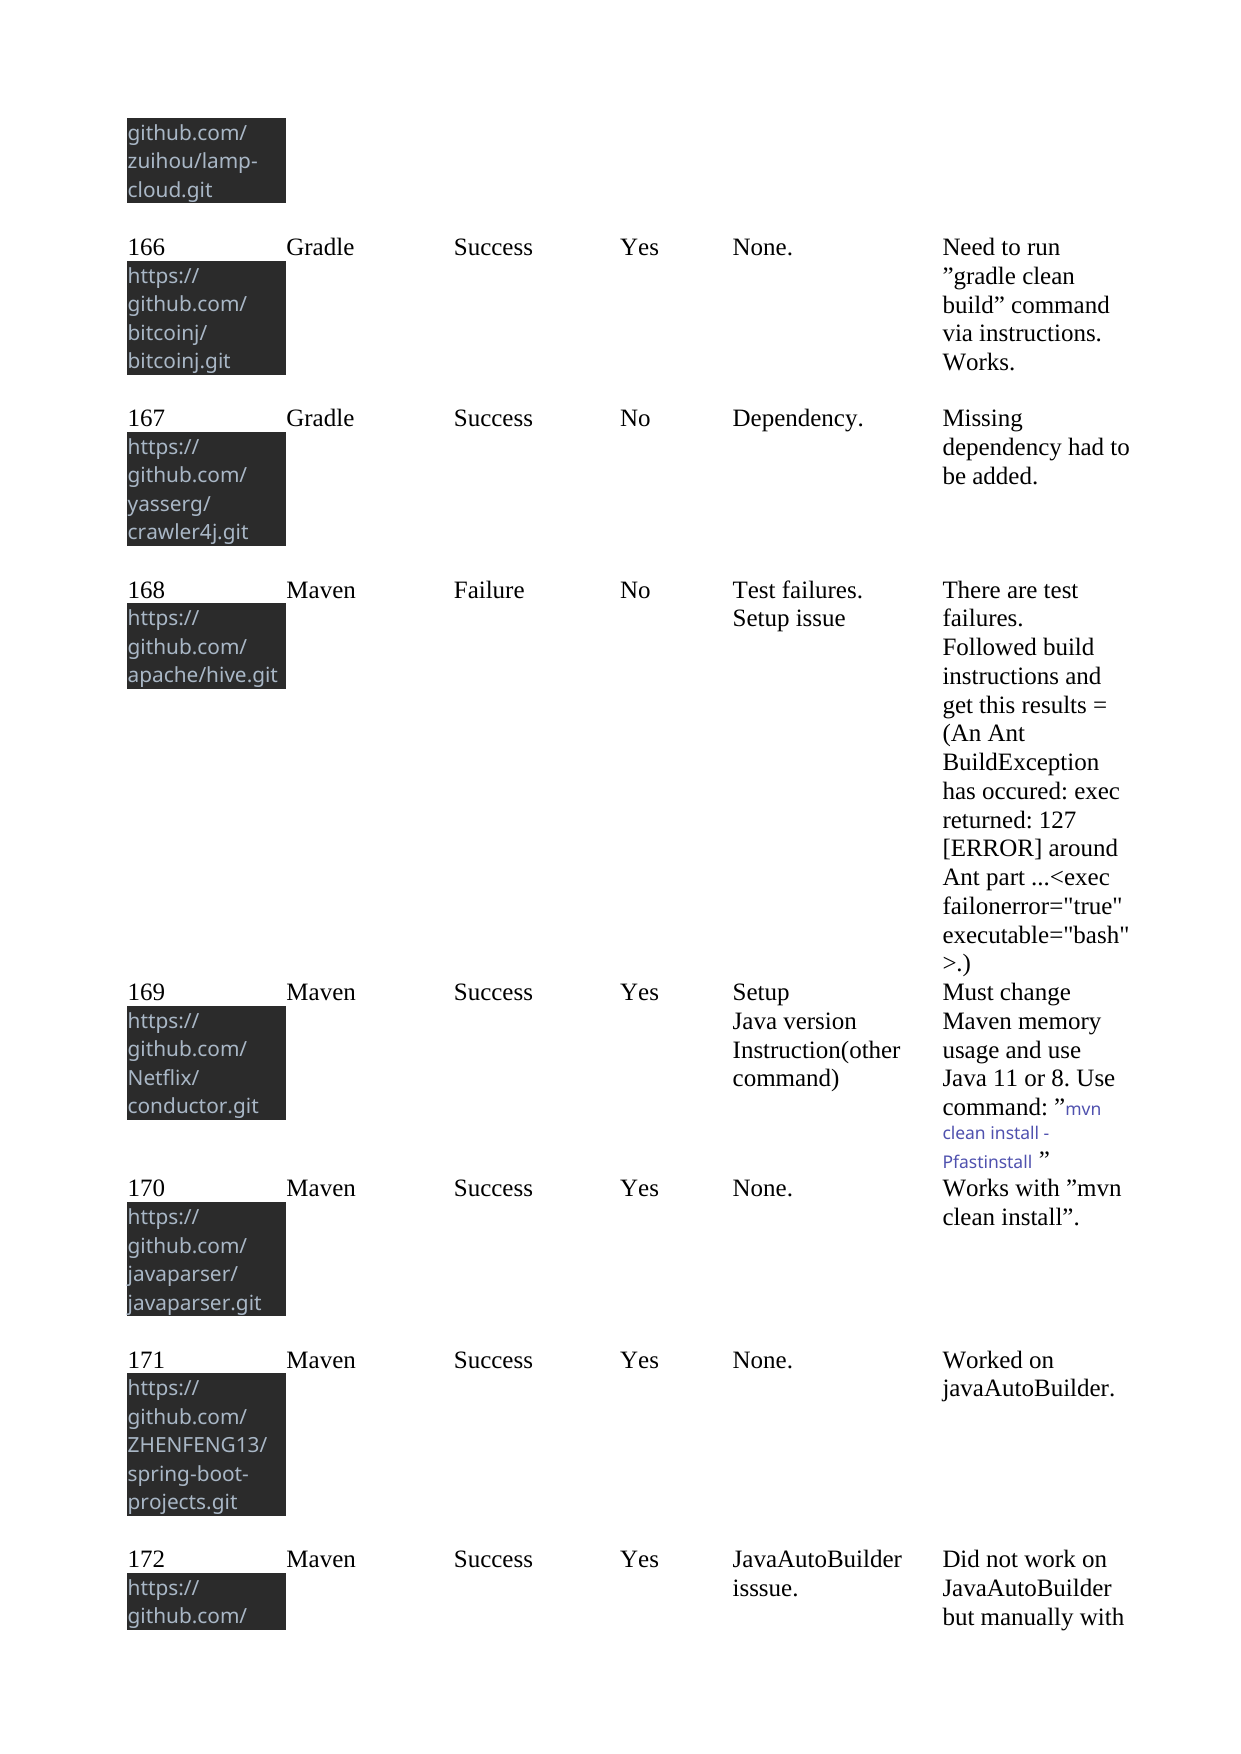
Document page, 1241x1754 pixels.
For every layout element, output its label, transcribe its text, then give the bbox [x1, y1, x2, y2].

table_cell Gradle [286, 404, 454, 575]
table_cell Failure [454, 575, 620, 977]
table_cell 167 https://github.com/yasserg/crawler4j.git [128, 546, 286, 575]
table_cell 168 https://github.com/apache/hive.git [128, 689, 286, 977]
table_cell [733, 118, 942, 232]
table_cell Yes [620, 232, 732, 403]
table_cell Missing dependency had to be added. [942, 404, 1131, 575]
table_cell 166 https://github.com/bitcoinj/bitcoinj.git [128, 232, 286, 261]
table_cell 171 https://github.com/ZHENFENG13/spring-boot-projects.git [128, 1345, 286, 1373]
table_cell Maven [286, 1174, 454, 1345]
table_cell None. [733, 1345, 942, 1544]
table_cell Gradle [286, 232, 454, 403]
table_cell None. [733, 232, 942, 403]
table_cell None. [733, 1174, 942, 1345]
table_cell 166 https://github.com/bitcoinj/bitcoinj.git [128, 375, 286, 403]
table_cell 168 https://github.com/apache/hive.git [128, 575, 286, 603]
table_cell Maven [286, 977, 454, 1173]
table_cell 169 https://github.com/Netflix/conductor.git [128, 1120, 286, 1173]
table_cell There are test failures. Followed build instructions and get this results = (An Ant BuildException has occured: exec returned: 127 [ERROR] around Ant part ...<exec failonerror="true" executable="bash">.) [942, 575, 1131, 977]
table_cell Success [454, 232, 620, 403]
table_cell Yes [620, 1174, 732, 1345]
table_cell Success [454, 1174, 620, 1345]
table_cell 170 https://github.com/javaparser/javaparser.git [128, 1174, 286, 1202]
table_cell No [620, 404, 732, 575]
table_cell [942, 118, 1131, 232]
table_cell Dependency. [733, 404, 942, 575]
table_cell [454, 118, 620, 232]
table_cell Success [454, 977, 620, 1173]
table_cell Success [454, 1345, 620, 1544]
table_cell Test failures. Setup issue [733, 575, 942, 977]
table_cell Worked on javaAutoBuilder. [942, 1345, 1131, 1544]
table_cell Yes [620, 1345, 732, 1544]
table_cell Success [454, 1545, 620, 1631]
table_cell Yes [620, 1545, 732, 1631]
table_cell Maven [286, 1345, 454, 1544]
table_cell 169 https://github.com/Netflix/conductor.git [128, 977, 286, 1006]
table_cell [620, 118, 732, 232]
table_cell 172 https://github.com/ronmamo/reflections.git [128, 1545, 286, 1573]
table_cell Maven [286, 575, 454, 977]
table_cell Did not work on JavaAutoBuilder but manually with [942, 1545, 1131, 1631]
table_cell Success [454, 404, 620, 575]
table_cell Maven [286, 1545, 454, 1631]
table_cell Need to run ”gradle clean build” command via instructions. Works. [942, 232, 1131, 403]
table_cell 171 https://github.com/ZHENFENG13/spring-boot-projects.git [128, 1516, 286, 1544]
table_cell 167 https://github.com/yasserg/crawler4j.git [128, 404, 286, 432]
table_cell 165 https://github.com/zuihou/lamp-cloud.git [128, 203, 286, 232]
table_cell Setup Java version Instruction(other command) [733, 977, 942, 1173]
table_cell 170 https://github.com/javaparser/javaparser.git [128, 1316, 286, 1345]
table_cell Works with ”mvn clean install”. [942, 1174, 1131, 1345]
table_cell Must change Maven memory usage and use Java 11 or 8. Use command: ”mvn clean install -Pfastinstall ” [942, 977, 1131, 1173]
table_cell No [620, 575, 732, 977]
table_cell JavaAutoBuilder isssue. [733, 1545, 942, 1631]
table_cell Yes [620, 977, 732, 1173]
table_cell [286, 118, 454, 232]
